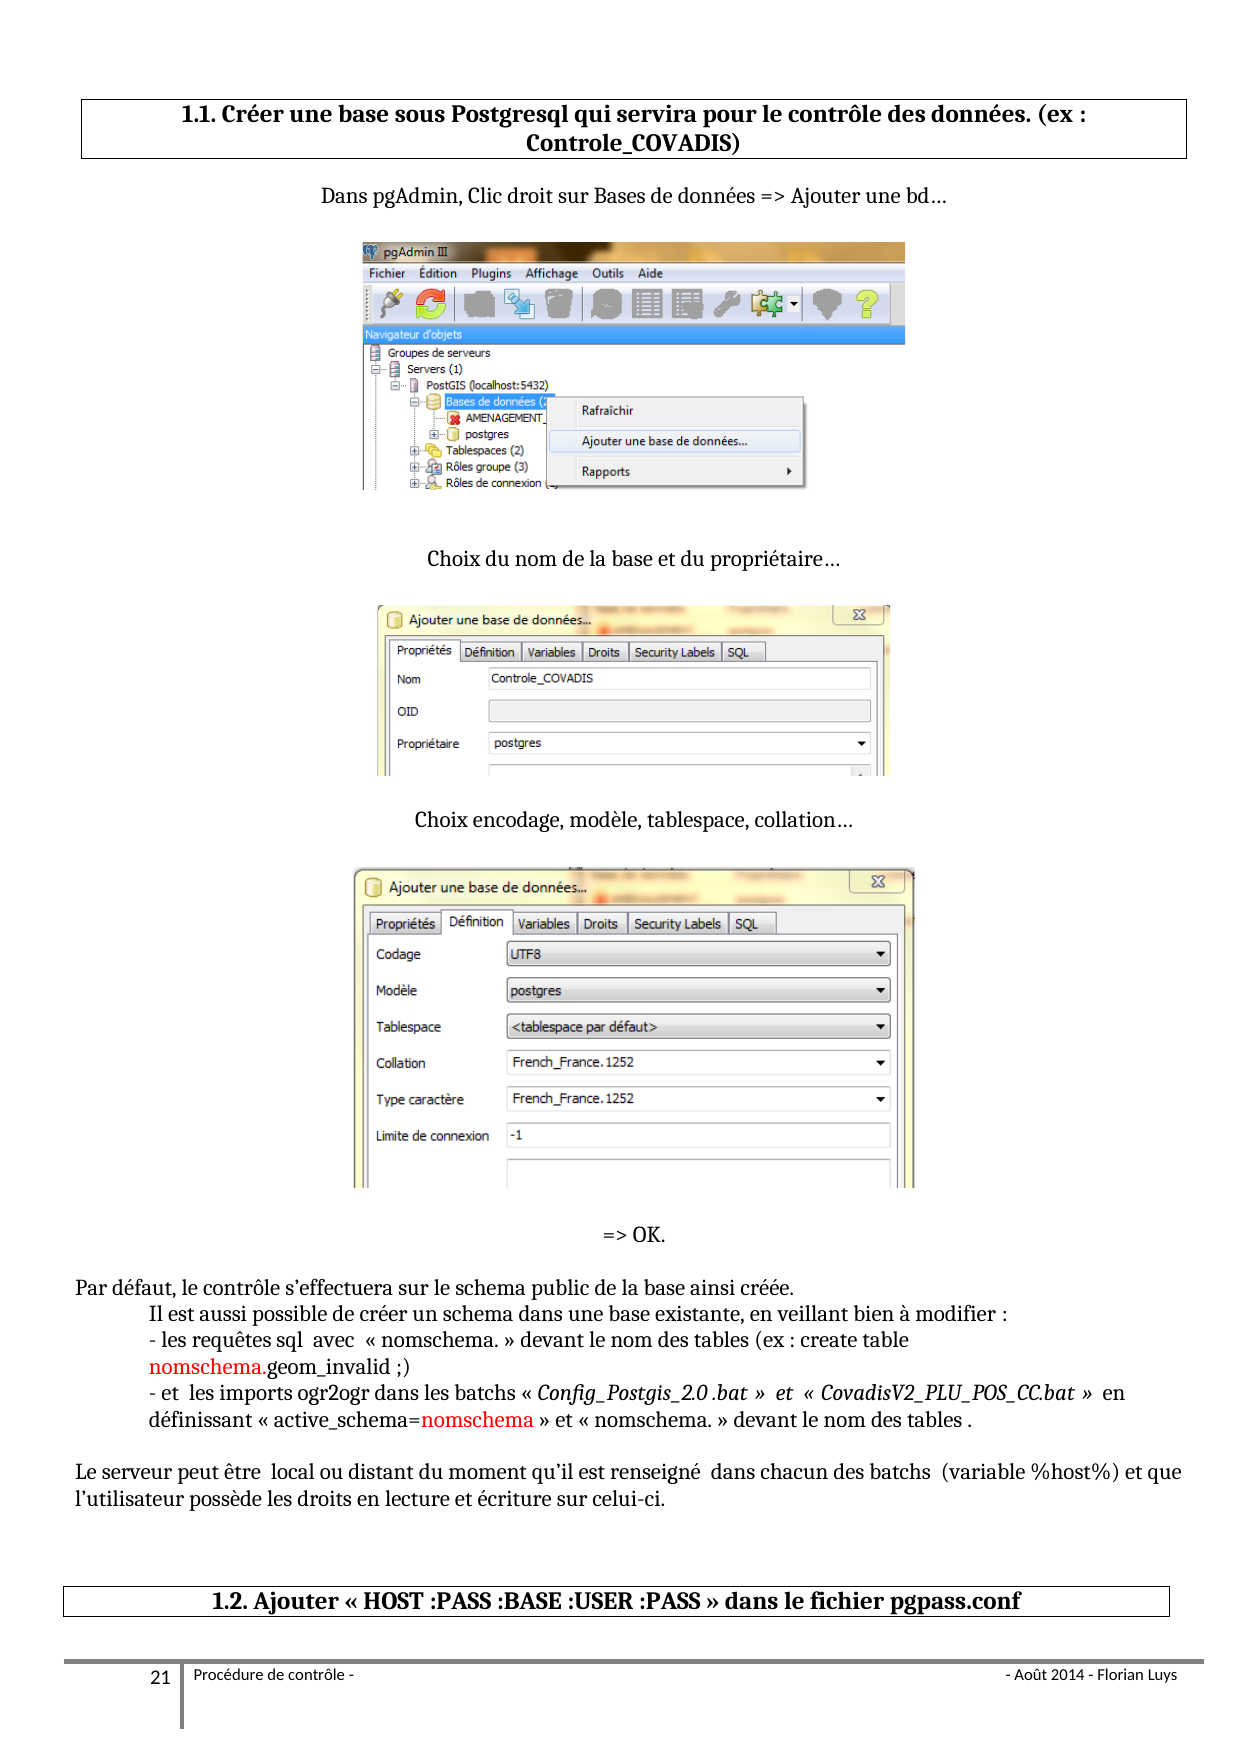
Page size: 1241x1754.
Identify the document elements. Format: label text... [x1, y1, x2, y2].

table_header 1.1. Créer une base sous Postgresql qui servira pour le contrôle des données. (ex : Controle_COVADIS) [82, 100, 1186, 157]
text Dans pgAdmin, Clic droit sur Bases de données => Ajouter une bd… [75, 182, 1193, 209]
text Choix encodage, modèle, tablespace, collation… [75, 807, 1193, 833]
text Il est aussi possible de créer un schema dans une base existante, en veillant bien à modifier : [75, 1301, 1193, 1327]
picture [377, 605, 891, 776]
text Choix du nom de la base et du propriétaire… [75, 545, 1193, 572]
text => OK. [75, 1222, 1193, 1248]
text - les requêtes sql avec « nomschema. » devant le nom des tables (ex : create table nomschema.geom_invalid ;) [75, 1327, 1193, 1380]
table_header 1.2. Ajouter « HOST :PASS :BASE :USER :PASS » dans le fichier pgpass.conf [64, 1587, 1169, 1616]
text Par défaut, le contrôle s’effectuera sur le schema public de la base ainsi créée. [75, 1274, 1193, 1301]
text - et les imports ogr2ogr dans les batchs « Config_Postgis_2.0 .bat » et « CovadisV2_PLU_POS_CC.bat » en définissant « active_schema=nomschema » et « nomschema. » devant le nom des tables . [75, 1380, 1193, 1433]
text Le serveur peut être local ou distant du moment qu’il est renseigné dans chacun des batchs (variable %host%) et que l’utilisateur possède les droits en lecture et écriture sur celui-ci. [75, 1459, 1193, 1512]
picture [362, 242, 906, 490]
picture [353, 867, 915, 1188]
